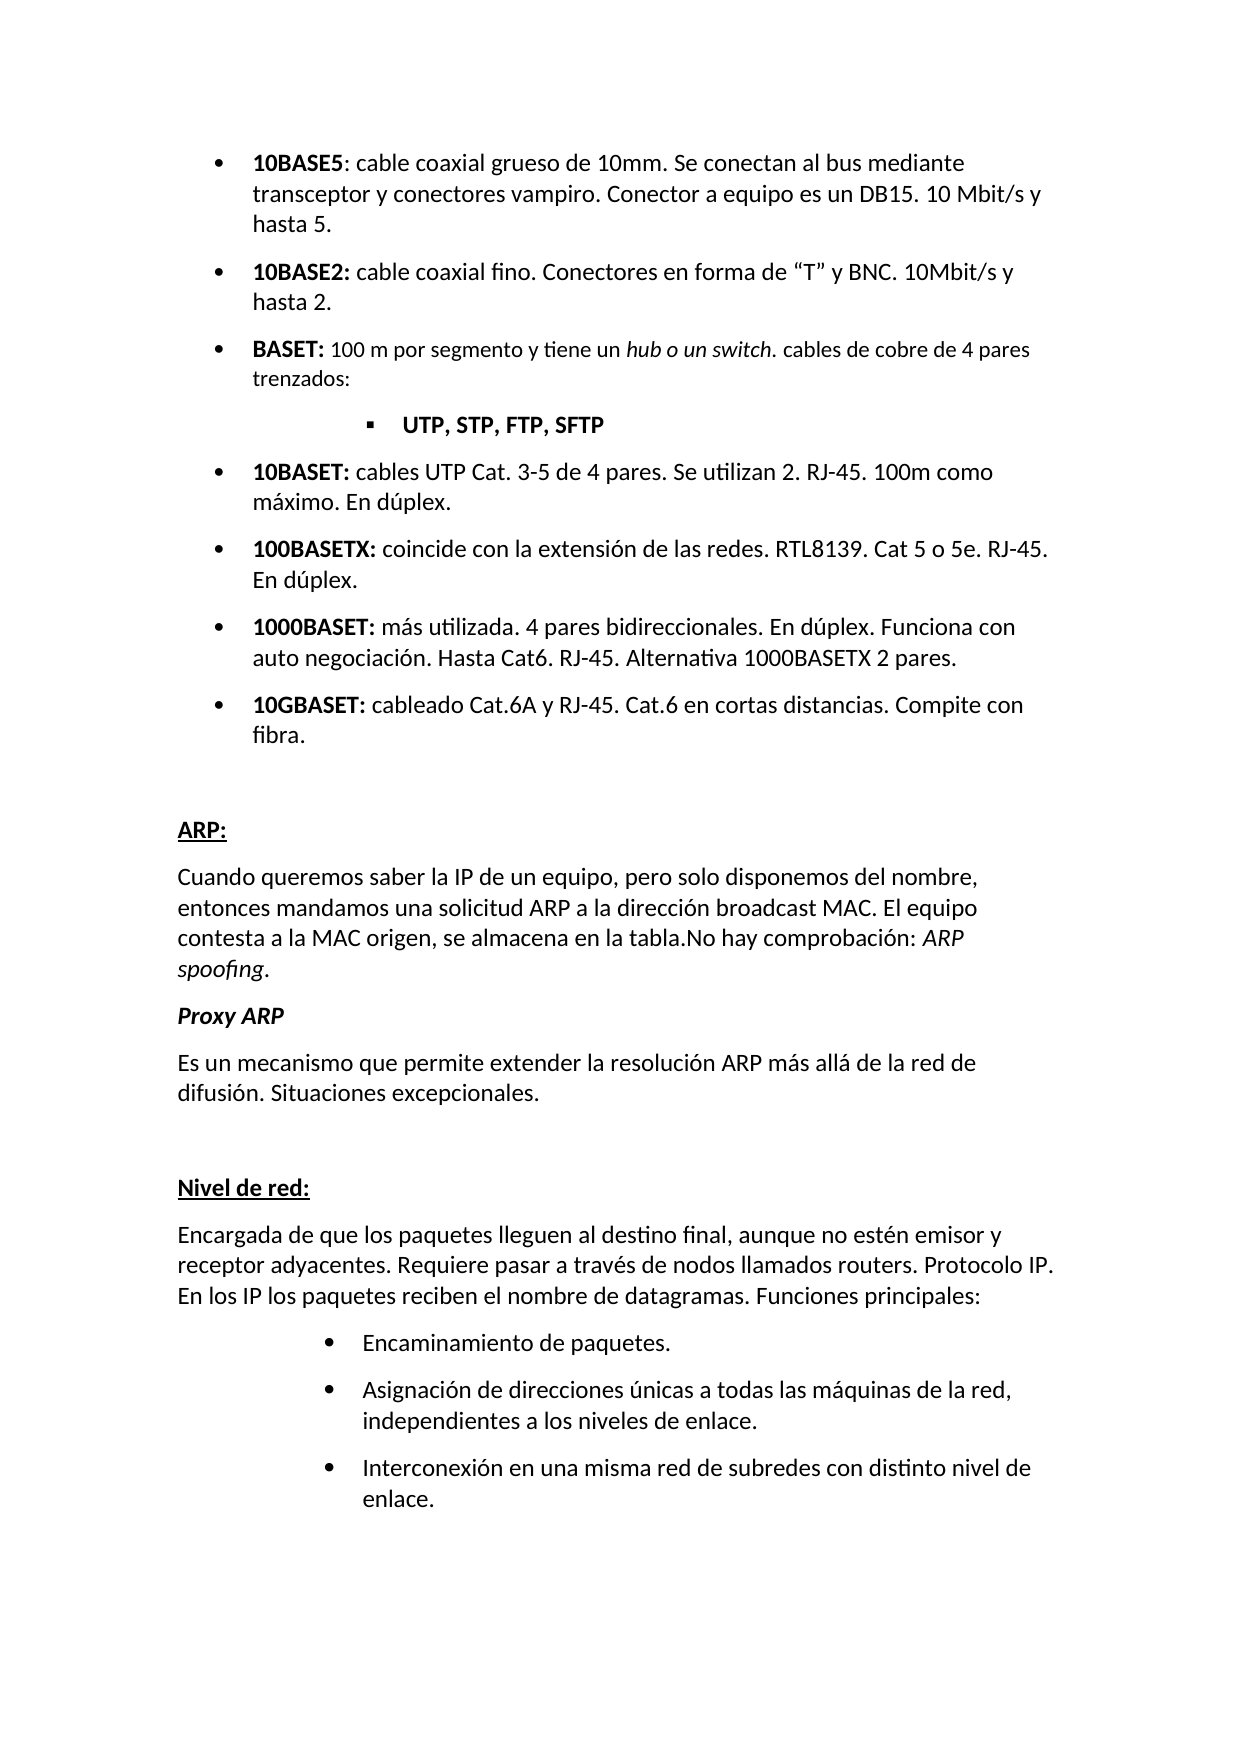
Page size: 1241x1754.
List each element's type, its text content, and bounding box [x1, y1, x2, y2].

list Asignación de direcciones únicas a todas las máquinas de la red, independientes a los niveles de enlace. [325, 1374, 1063, 1436]
list 10BASE5: cable coaxial grueso de 10mm. Se conectan al bus mediante transceptor y conectores vampiro. Conector a equipo es un DB15. 10 Mbit/s y hasta 5. [215, 148, 1063, 239]
text Nivel de red: [177, 1172, 1063, 1202]
list 10BASET: cables UTP Cat. 3-5 de 4 pares. Se utilizan 2. RJ-45. 100m como máximo. En dúplex. [215, 456, 1063, 517]
text Encargada de que los paquetes lleguen al destino final, aunque no estén emisor y receptor adyacentes. Requiere pasar a través de nodos llamados routers. Protocolo IP. En los IP los paquetes reciben el nombre de datagramas. Funciones principales: [177, 1219, 1063, 1311]
text Proxy ARP [177, 1000, 1063, 1030]
list 1000BASET: más utilizada. 4 pares bidireccionales. En dúplex. Funciona con auto negociación. Hasta Cat6. RJ-45. Alternativa 1000BASETX 2 pares. [215, 611, 1063, 672]
text Cuando queremos saber la IP de un equipo, pero solo disponemos del nombre, entonces mandamos una solicitud ARP a la dirección broadcast MAC. El equipo contesta a la MAC origen, se almacena en la tabla.No hay comprobación: ARP spoofing. [177, 861, 1063, 983]
list Interconexión en una misma red de subredes con distinto nivel de enlace. [325, 1452, 1063, 1513]
list 100BASETX: coincide con la extensión de las redes. RTL8139. Cat 5 o 5e. RJ-45. En dúplex. [215, 534, 1063, 595]
text ARP: [177, 814, 1063, 844]
list 10GBASET: cableado Cat.6A y RJ-45. Cat.6 en cortas distancias. Compite con fibra. [215, 689, 1063, 750]
list UTP, STP, FTP, SFTP [365, 409, 1063, 439]
list 10BASE2: cable coaxial fino. Conectores en forma de “T” y BNC. 10Mbit/s y hasta 2. [215, 256, 1063, 317]
text Es un mecanismo que permite extender la resolución ARP más allá de la red de difusión. Situaciones excepcionales. [177, 1047, 1063, 1108]
list BASET: 100 m por segmento y tiene un hub o un switch. cables de cobre de 4 pares trenzados: [215, 333, 1063, 392]
list Encaminamiento de paquetes. [325, 1327, 1063, 1358]
